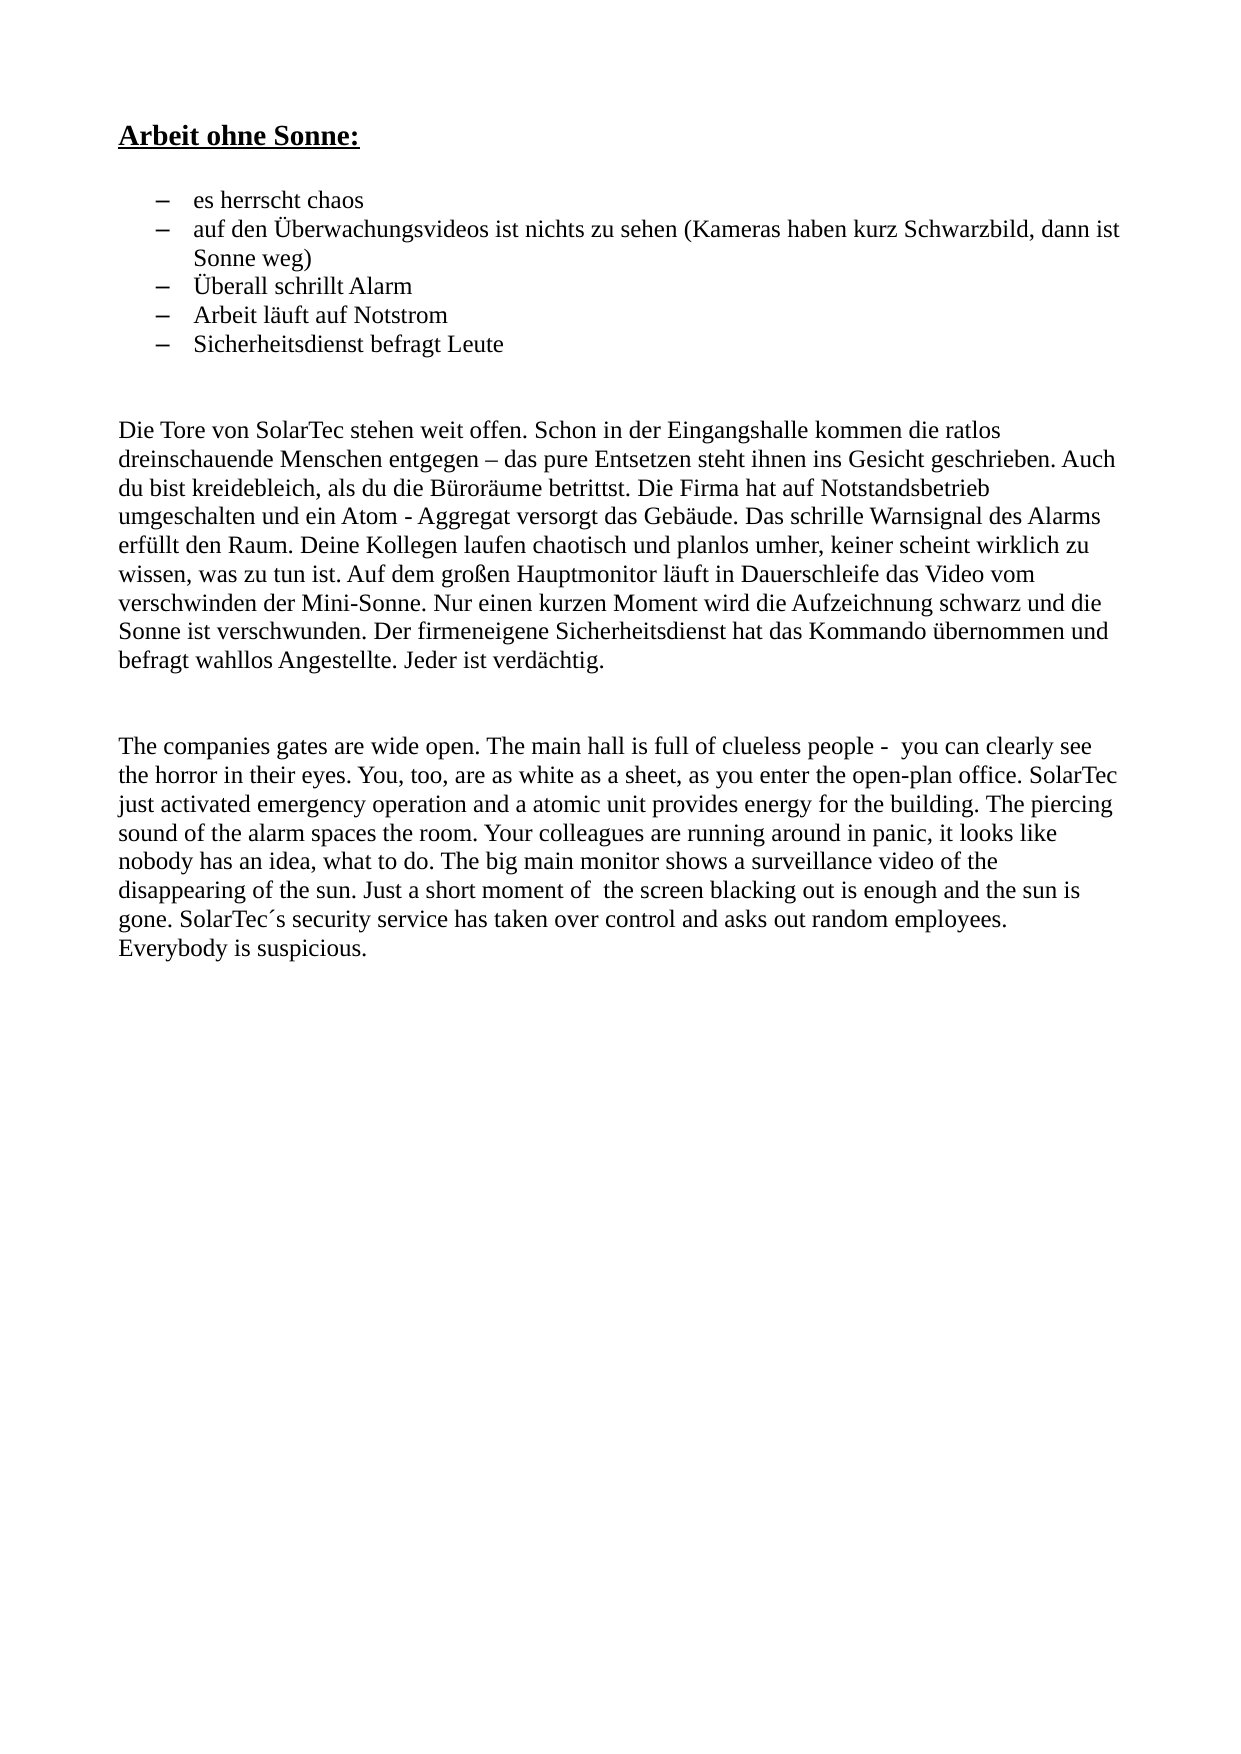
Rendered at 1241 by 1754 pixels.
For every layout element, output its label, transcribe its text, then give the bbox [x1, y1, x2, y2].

list Überall schrillt Alarm [156, 271, 1122, 300]
text Arbeit ohne Sonne: [118, 118, 1122, 152]
list Arbeit läuft auf Notstrom [156, 300, 1122, 329]
list Sonne weg) [156, 243, 1122, 271]
list Sicherheitsdienst befragt Leute [156, 329, 1122, 358]
list es herrscht chaos [156, 185, 1122, 214]
list auf den Überwachungsvideos ist nichts zu sehen (Kameras haben kurz Schwarzbild, dann ist [156, 214, 1122, 243]
text Die Tore von SolarTec stehen weit offen. Schon in der Eingangshalle kommen die ratlos dreinschauende Menschen entgegen – das pure Entsetzen steht ihnen ins Gesicht geschrieben. Auch du bist kreidebleich, als du die Büroräume betrittst. Die Firma hat auf Notstandsbetrieb umgeschalten und ein Atom - Aggregat versorgt das Gebäude. Das schrille Warnsignal des Alarms erfüllt den Raum. Deine Kollegen laufen chaotisch und planlos umher, keiner scheint wirklich zu wissen, was zu tun ist. Auf dem großen Hauptmonitor läuft in Dauerschleife das Video vom verschwinden der Mini-Sonne. Nur einen kurzen Moment wird die Aufzeichnung schwarz und die Sonne ist verschwunden. Der firmeneigene Sicherheitsdienst hat das Kommando übernommen und befragt wahllos Angestellte. Jeder ist verdächtig. [118, 415, 1122, 674]
text The companies gates are wide open. The main hall is full of clueless people - you can clearly see the horror in their eyes. You, too, are as white as a sheet, as you enter the open-plan office. SolarTec just activated emergency operation and a atomic unit provides energy for the building. The piercing sound of the alarm spaces the room. Your colleagues are running around in panic, it looks like nobody has an idea, what to do. The big main monitor shows a surveillance video of the disappearing of the sun. Just a short moment of the screen blacking out is enough and the sun is gone. SolarTec´s security service has taken over control and asks out random employees. Everybody is suspicious. [118, 731, 1122, 961]
